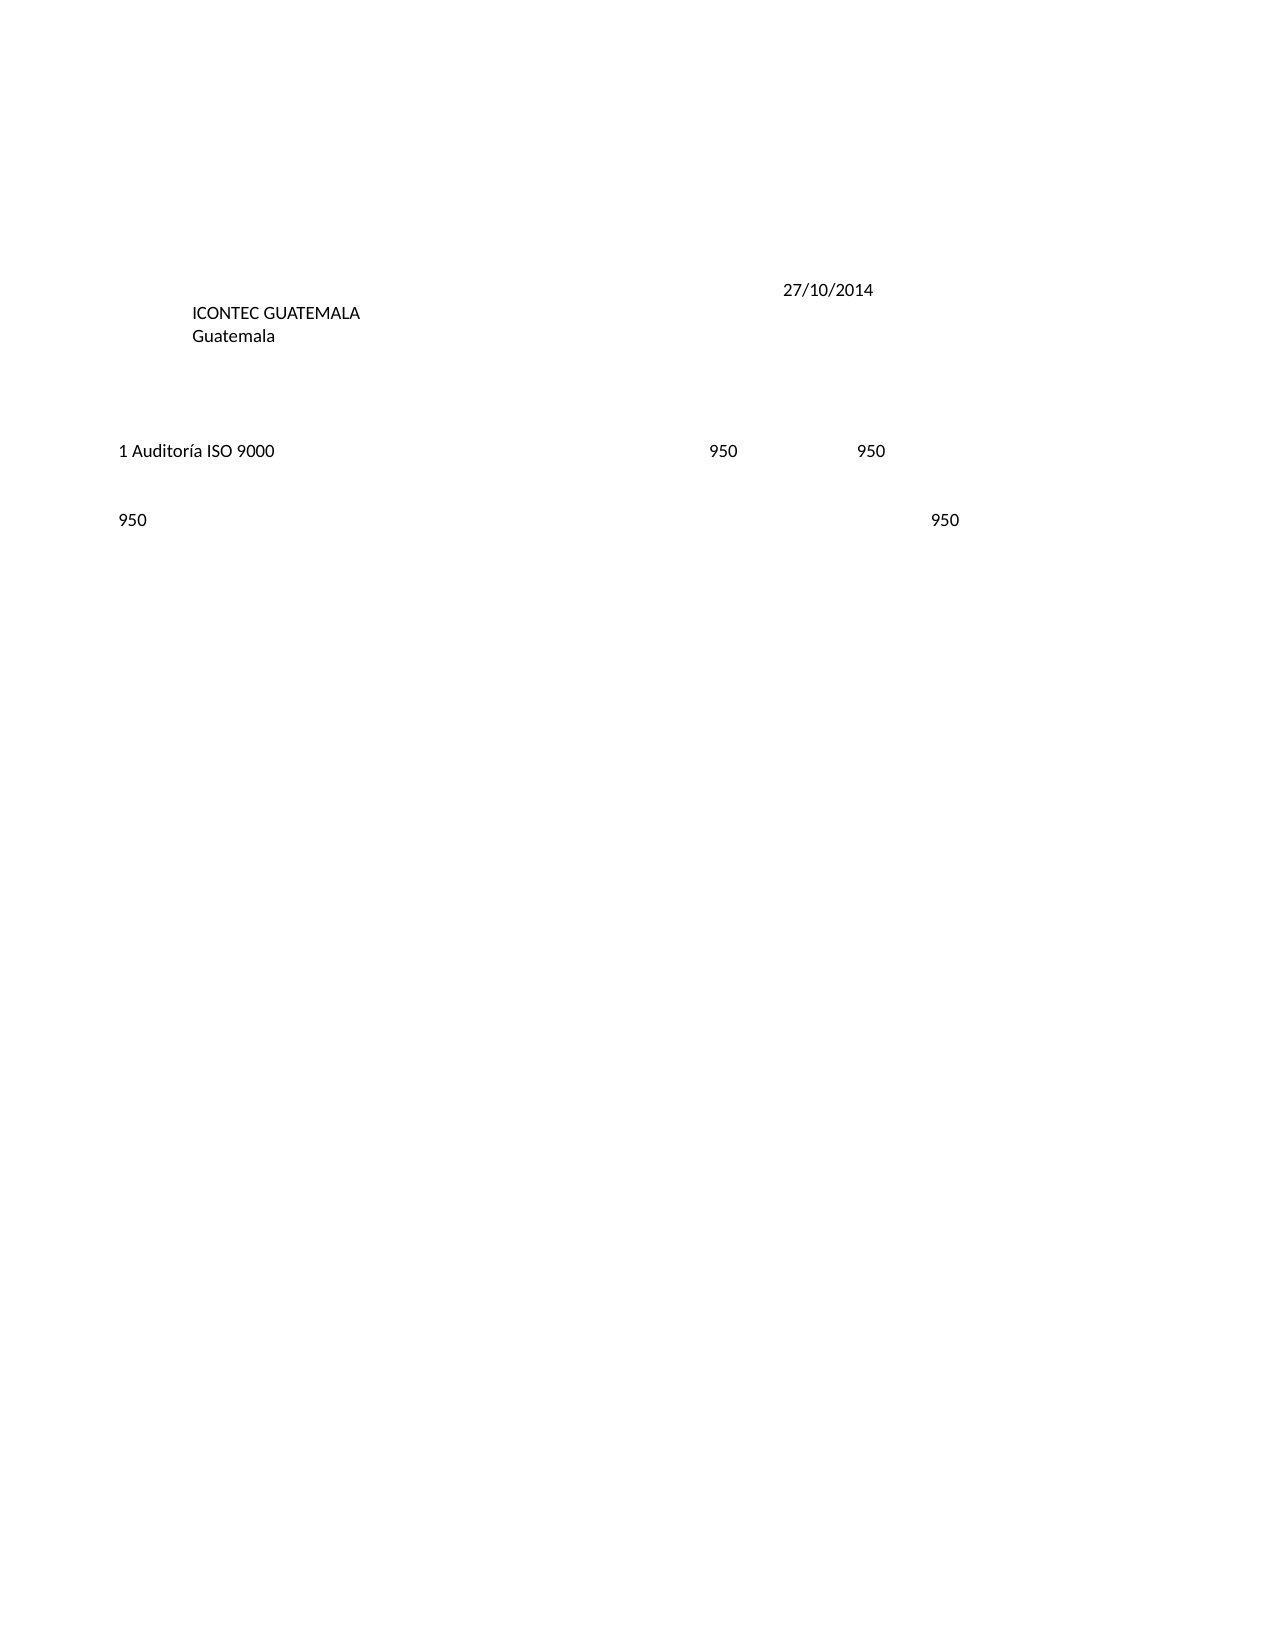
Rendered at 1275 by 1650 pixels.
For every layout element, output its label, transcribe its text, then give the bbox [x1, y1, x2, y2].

text 1 Auditoría ISO 9000 950 950 [118, 439, 1157, 462]
text 950 950 [118, 508, 1157, 531]
text ICONTEC GUATEMALA [118, 301, 1157, 324]
text Guatemala [118, 324, 1157, 347]
text 27/10/2014 [118, 278, 1157, 301]
